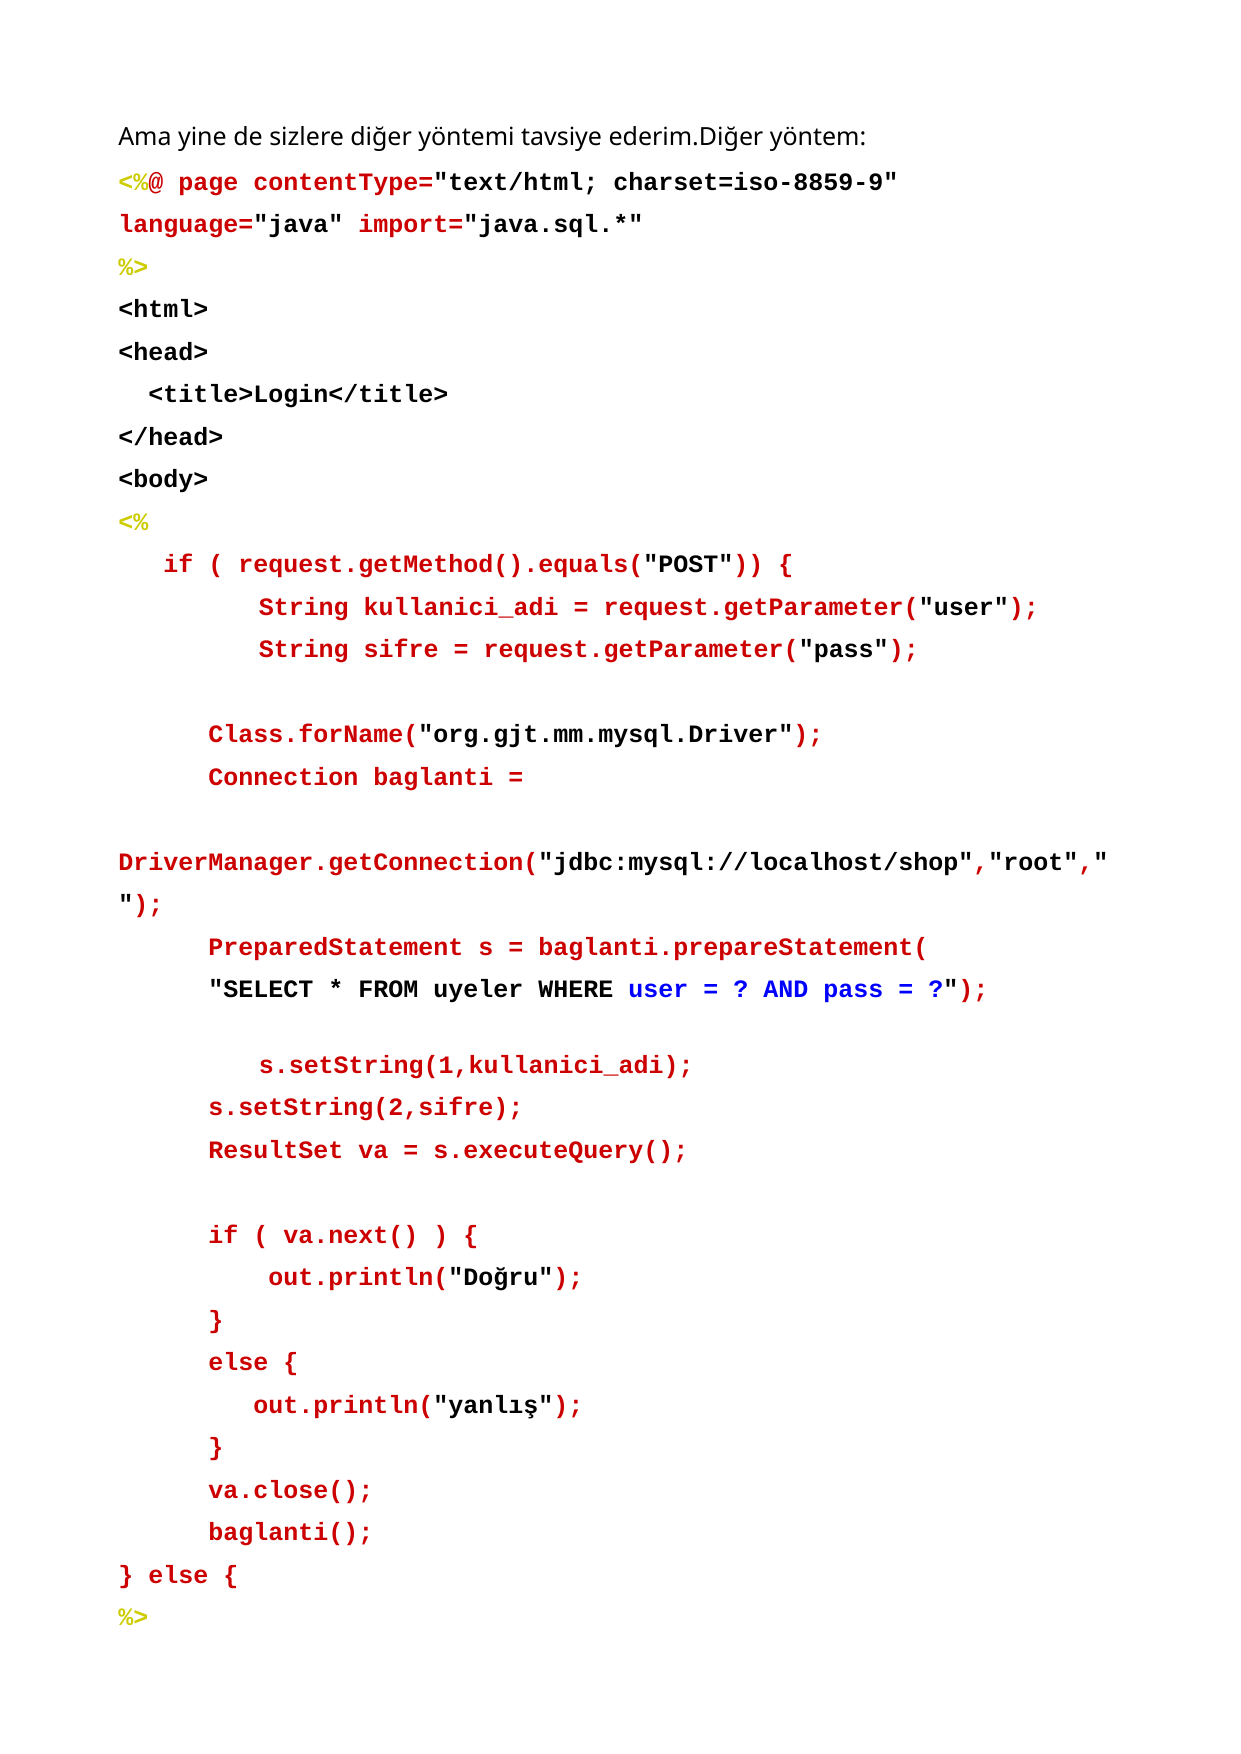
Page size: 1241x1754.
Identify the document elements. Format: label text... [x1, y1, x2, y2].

text DriverManager.getConnection("jdbc:mysql://localhost/shop","root",""); PreparedStatement s = baglanti.prepareStatement( [118, 807, 1122, 962]
text "SELECT * FROM uyeler WHERE user = ? AND pass = ?"); [118, 977, 1122, 1040]
text ResultSet va = s.executeQuery(); [118, 1137, 1122, 1166]
text %> <html> <head> <title>Login</title> </head> <body> <% [118, 254, 1122, 537]
text if ( va.next() ) { out.println("Doğru"); } else { out.println("yanlış"); } [118, 1222, 1122, 1463]
text Class.forName("org.gjt.mm.mysql.Driver"); Connection baglanti = [118, 722, 1122, 792]
text va.close(); [118, 1477, 1122, 1506]
text <%@ page contentType="text/html; charset=iso-8859-9" language="java" import="java.sql.*" [118, 169, 1122, 240]
text Ama yine de sizlere diğer yöntemi tavsiye ederim.Diğer yöntem: [118, 118, 1122, 152]
text %> [118, 1605, 1122, 1633]
text if ( request.getMethod().equals("POST")) { String kullanici_adi = request.getParameter("user"); String sifre = request.getParameter("pass"); [118, 552, 1122, 665]
text } else { [118, 1562, 1122, 1591]
text baglanti(); [118, 1520, 1122, 1548]
text s.setString(1,kullanici_adi); s.setString(2,sifre); [118, 1052, 1122, 1123]
